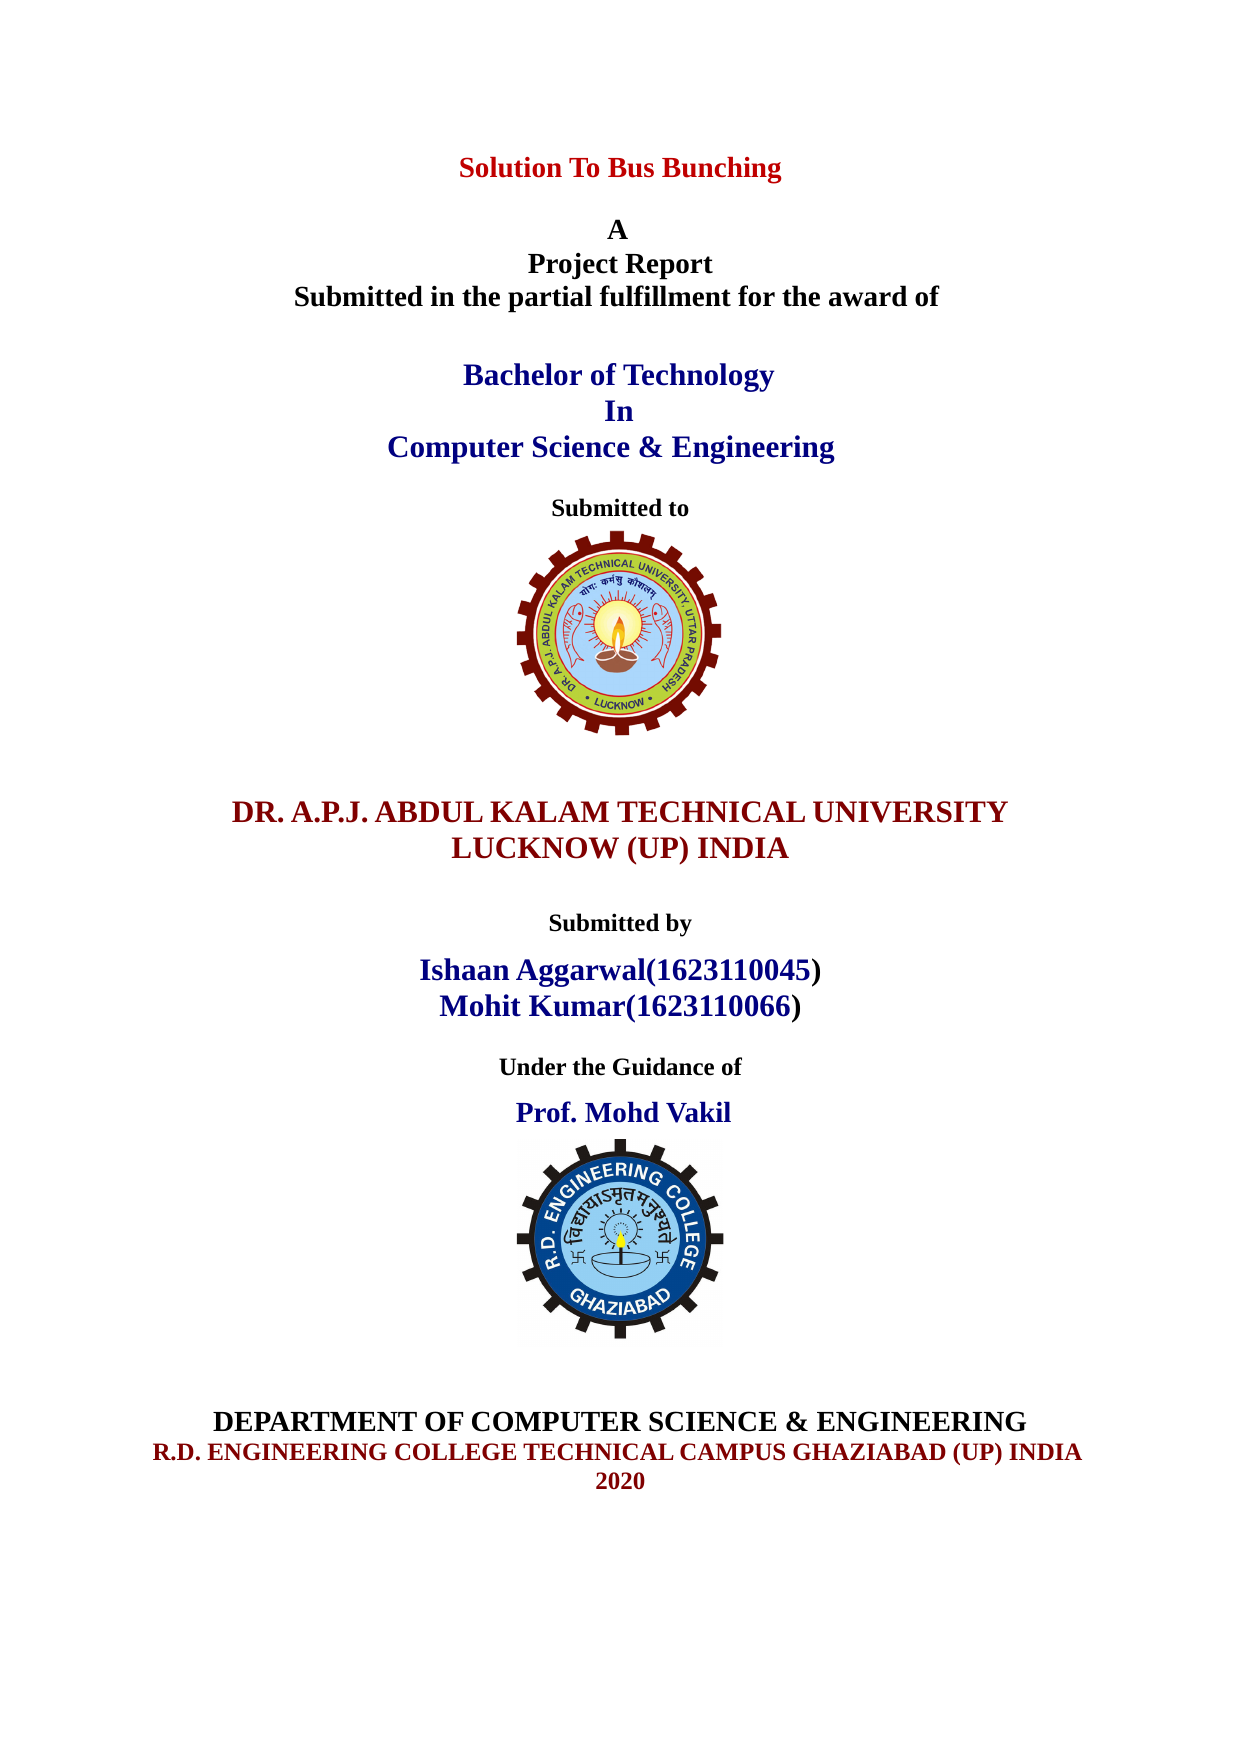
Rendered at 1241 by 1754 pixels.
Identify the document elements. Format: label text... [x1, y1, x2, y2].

title Submitted to [150, 493, 1090, 521]
title Mohit Kumar(1623110066) [150, 987, 1090, 1023]
title A [150, 212, 1090, 246]
title Solution To Bus Bunching [103, 150, 1137, 183]
text In [150, 392, 1087, 428]
title Project Report [150, 246, 1090, 279]
title Under the Guidance of [150, 1052, 1090, 1081]
text DEPARTMENT OF COMPUTER SCIENCE & ENGINEERING [150, 1404, 1090, 1437]
text 2020 [150, 1466, 1090, 1495]
picture [516, 529, 724, 736]
text Computer Science & Engineering [150, 428, 1087, 464]
title DR. A.P.J. ABDUL KALAM TECHNICAL UNIVERSITY [150, 793, 1090, 829]
text R.D. ENGINEERING COLLEGE TECHNICAL CAMPUS GHAZIABAD (UP) INDIA [150, 1437, 1090, 1466]
text Bachelor of Technology [150, 356, 1087, 392]
title Ishaan Aggarwal(1623110045) [150, 952, 1090, 987]
picture [516, 1139, 724, 1347]
title Submitted by [150, 908, 1090, 937]
title LUCKNOW (UP) INDIA [150, 829, 1090, 865]
title Submitted in the partial fulfillment for the award of [150, 279, 1090, 313]
text Prof. Mohd Vakil [150, 1095, 1097, 1129]
